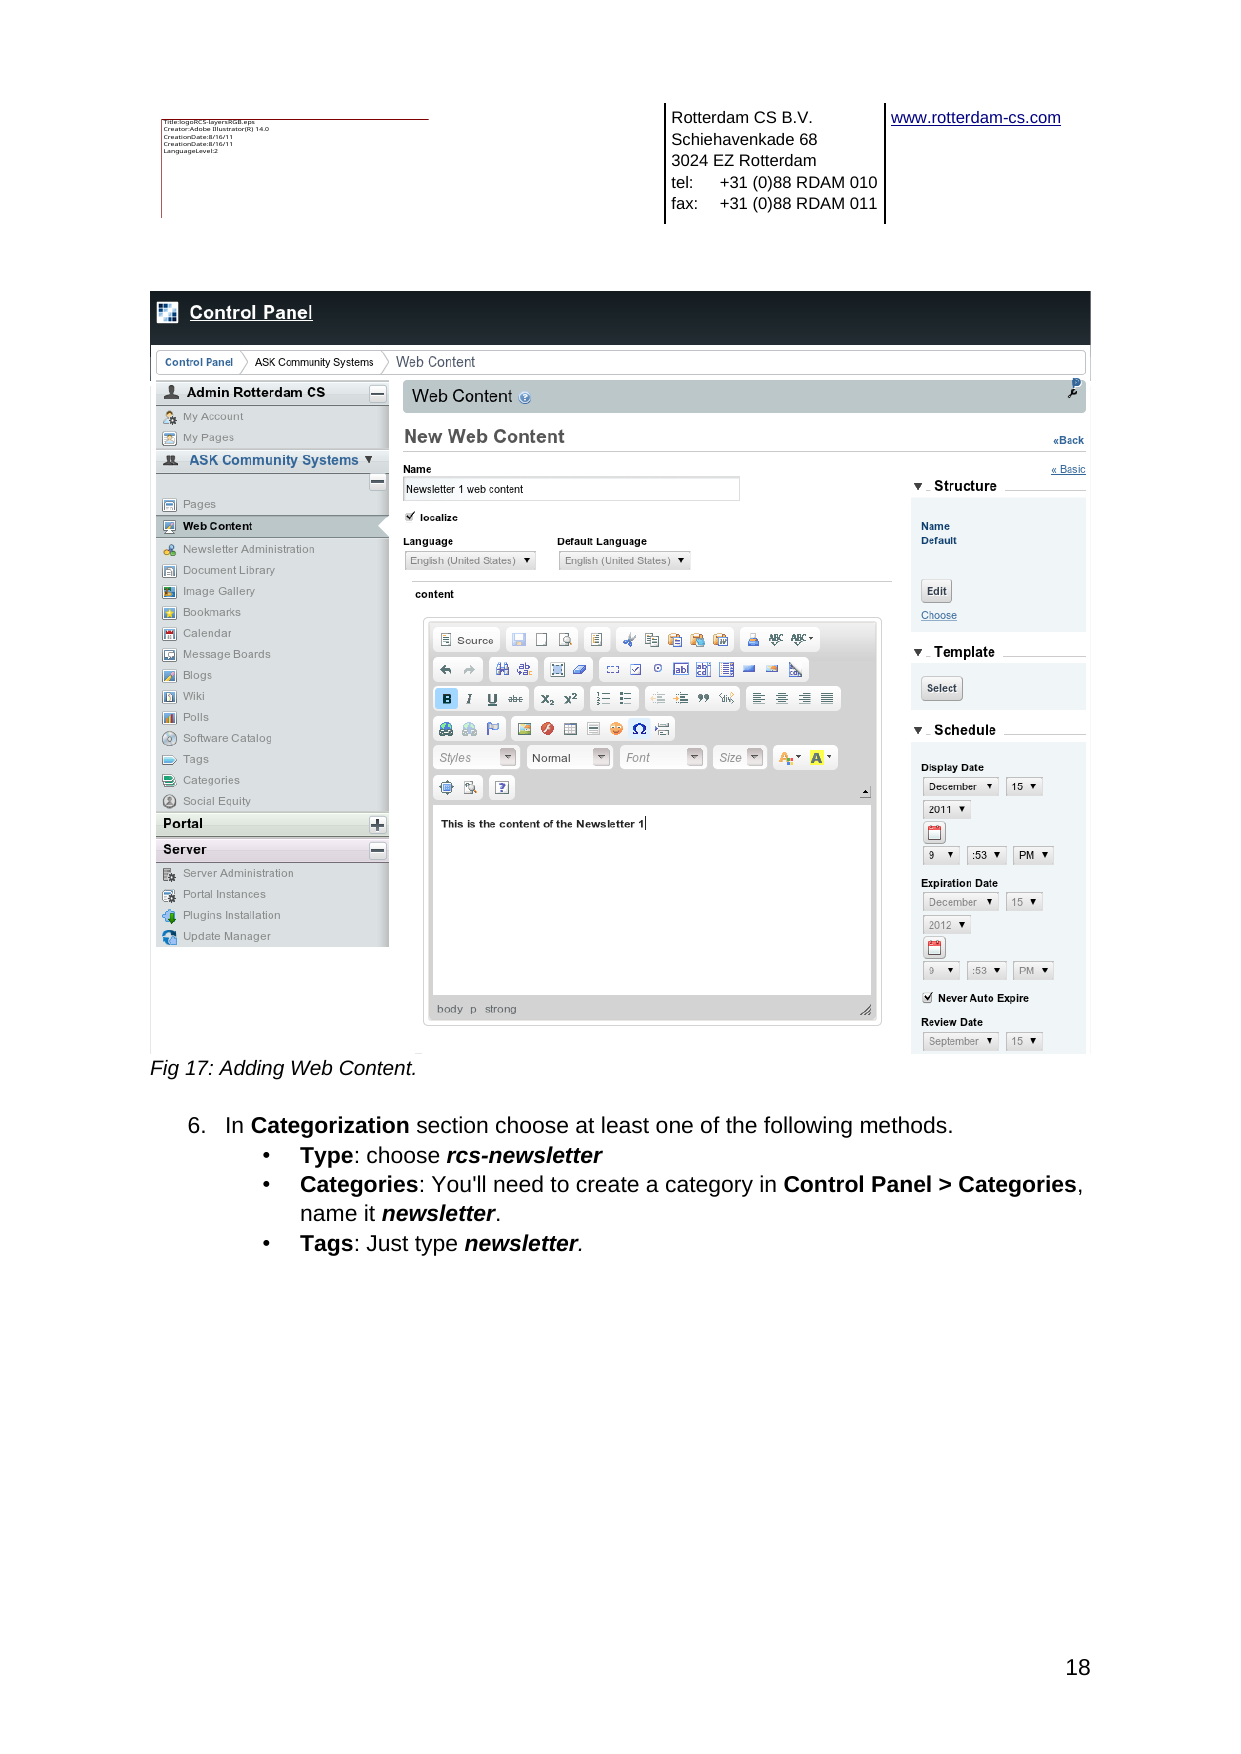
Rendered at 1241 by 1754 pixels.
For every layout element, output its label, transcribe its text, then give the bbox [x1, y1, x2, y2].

list Tags: Just type newsletter. [262, 1230, 1091, 1256]
list In Categorization section choose at least one of the following methods. [187, 1113, 1091, 1138]
text Fig 17: Adding Web Content. [150, 1054, 1091, 1080]
picture [150, 291, 1091, 1054]
list Categories: You'll need to create a category in Control Panel > Categories, name it newsletter. [262, 1172, 1091, 1227]
list Type: choose rcs-newsletter [262, 1142, 1091, 1168]
